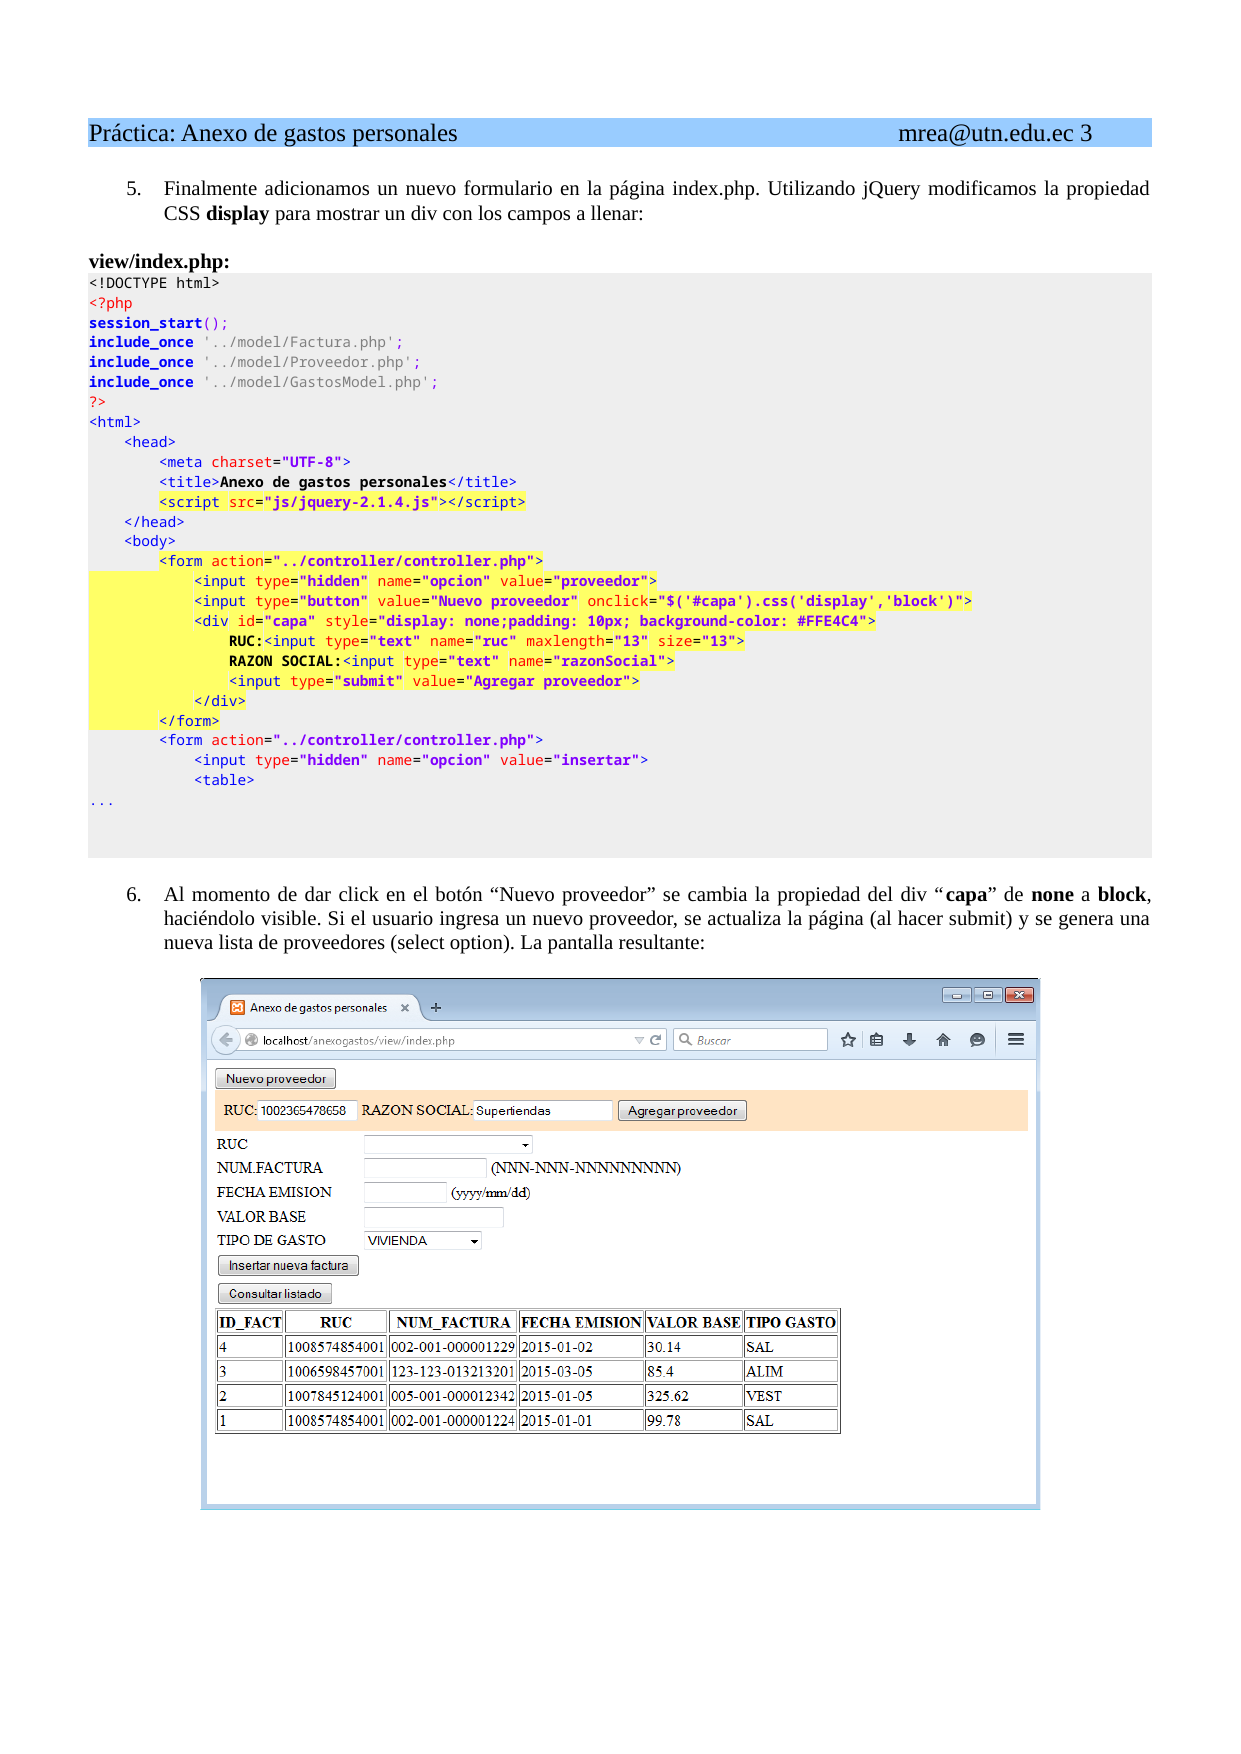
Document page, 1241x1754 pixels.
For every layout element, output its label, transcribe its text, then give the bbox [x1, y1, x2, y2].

list Al momento de dar click en el botón “Nuevo proveedor” se cambia la propiedad del div “capa” de none a block, haciéndolo visible. Si el usuario ingresa un nuevo proveedor, se actualiza la página (al hacer submit) y se genera una nueva lista de proveedores (select option). La pantalla resultante: [126, 882, 1152, 954]
text <html> [88, 412, 1152, 432]
text session_start(); [88, 312, 1152, 332]
text </head> [88, 511, 1152, 531]
text <input type="button" value="Nuevo proveedor" onclick="$('#capa').css('display','block')"> [88, 591, 1152, 611]
text view/index.php: [88, 248, 1152, 273]
text </div> [88, 690, 1152, 710]
text RUC:<input type="text" name="ruc" maxlength="13" size="13"> [88, 631, 1152, 651]
text <input type="hidden" name="opcion" value="proveedor"> [88, 571, 1152, 591]
text <meta charset="UTF-8"> [88, 452, 1152, 472]
text include_once '../model/Factura.php'; [88, 332, 1152, 352]
text <script src="js/jquery-2.1.4.js"></script> [88, 491, 1152, 511]
text ?> [88, 392, 1152, 412]
text include_once '../model/Proveedor.php'; [88, 352, 1152, 372]
text <input type="hidden" name="opcion" value="insertar"> [88, 750, 1152, 770]
text RAZON SOCIAL:<input type="text" name="razonSocial"> [88, 651, 1152, 671]
text <head> [88, 432, 1152, 452]
text <body> [88, 531, 1152, 551]
text </form> [88, 710, 1152, 730]
text ... [88, 790, 1152, 810]
text <div id="capa" style="display: none;padding: 10px; background-color: #FFE4C4"> [88, 611, 1152, 631]
text <!DOCTYPE html> [88, 273, 1152, 292]
text <title>Anexo de gastos personales</title> [88, 472, 1152, 491]
text <form action="../controller/controller.php"> [88, 551, 1152, 571]
picture [200, 978, 1041, 1510]
text <form action="../controller/controller.php"> [88, 730, 1152, 750]
text include_once '../model/GastosModel.php'; [88, 372, 1152, 392]
text <table> [88, 770, 1152, 790]
text <?php [88, 292, 1152, 312]
text <input type="submit" value="Agregar proveedor"> [88, 671, 1152, 690]
list Finalmente adicionamos un nuevo formulario en la página index.php. Utilizando jQuery modificamos la propiedad CSS display para mostrar un div con los campos a llenar: [126, 176, 1152, 224]
